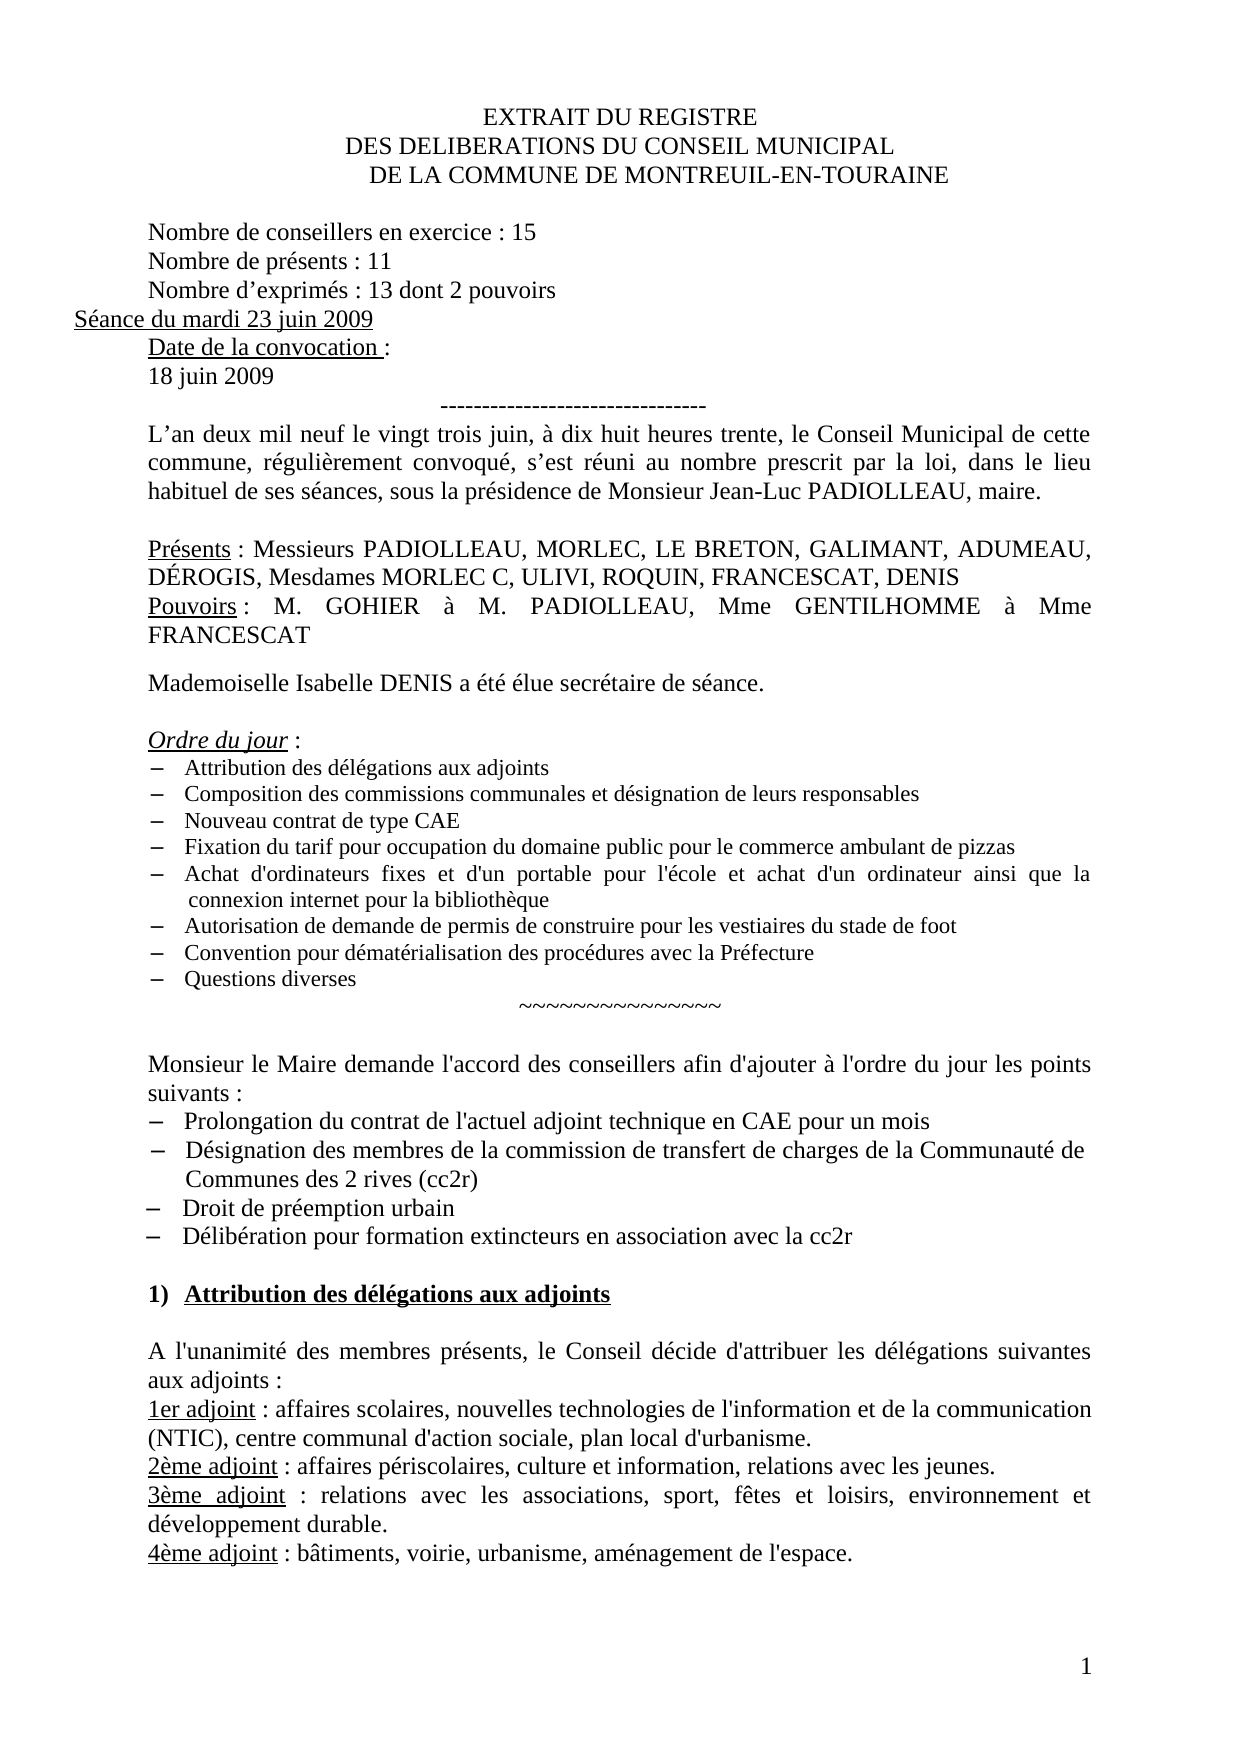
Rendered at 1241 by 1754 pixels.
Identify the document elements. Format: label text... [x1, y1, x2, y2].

list Nouveau contrat de type CAE [151, 807, 1092, 833]
text 2ème adjoint : affaires périscolaires, culture et information, relations avec les jeunes. [148, 1451, 1092, 1480]
list Composition des commissions communales et désignation de leurs responsables [151, 781, 1092, 807]
text Séance du mardi 23 juin 2009 [54, 304, 1092, 332]
text Mademoiselle Isabelle DENIS a été élue secrétaire de séance. [148, 668, 1092, 697]
text EXTRAIT DU REGISTRE [148, 102, 1092, 131]
list Autorisation de demande de permis de construire pour les vestiaires du stade de foot [151, 912, 1092, 939]
list Fixation du tarif pour occupation du domaine public pour le commerce ambulant de pizzas [151, 833, 1092, 859]
list Achat d'ordinateurs fixes et d'un portable pour l'école et achat d'un ordinateur ainsi que la connexion internet pour la bibliothèque [151, 859, 1092, 912]
list Prolongation du contrat de l'actuel adjoint technique en CAE pour un mois [149, 1106, 1092, 1135]
text Ordre du jour : [148, 725, 1092, 754]
text A l'unanimité des membres présents, le Conseil décide d'attribuer les délégations suivantes aux adjoints : [148, 1336, 1092, 1394]
text Monsieur le Maire demande l'accord des conseillers afin d'ajouter à l'ordre du jour les points suivants : [148, 1049, 1092, 1106]
text Présents : Messieurs PADIOLLEAU, MORLEC, LE BRETON, GALIMANT, ADUMEAU, DÉROGIS, Mesdames MORLEC C, ULIVI, ROQUIN, FRANCESCAT, DENIS [148, 534, 1092, 591]
text 3ème adjoint : relations avec les associations, sport, fêtes et loisirs, environnement et développement durable. [148, 1480, 1092, 1538]
list Questions diverses [151, 965, 1092, 991]
text DES DELIBERATIONS DU CONSEIL MUNICIPAL [148, 131, 1092, 160]
list Convention pour dématérialisation des procédures avec la Préfecture [151, 939, 1092, 965]
list Attribution des délégations aux adjoints [148, 1279, 1092, 1308]
list Désignation des membres de la commission de transfert de charges de la Communauté de Communes des 2 rives (cc2r) [151, 1135, 1092, 1193]
text Nombre de conseillers en exercice : 15 [148, 217, 1092, 246]
text Pouvoirs : M. GOHIER à M. PADIOLLEAU, Mme GENTILHOMME à Mme FRANCESCAT [148, 591, 1092, 649]
list Attribution des délégations aux adjoints [151, 754, 1092, 781]
text 1er adjoint : affaires scolaires, nouvelles technologies de l'information et de la communication (NTIC), centre communal d'action sociale, plan local d'urbanisme. [148, 1394, 1092, 1451]
text Date de la convocation : [54, 332, 1092, 361]
text Nombre d’exprimés : 13 dont 2 pouvoirs [54, 275, 1092, 304]
text 4ème adjoint : bâtiments, voirie, urbanisme, aménagement de l'espace. [148, 1538, 1092, 1566]
text Nombre de présents : 11 [54, 246, 1092, 275]
list Droit de préemption urbain [146, 1193, 1092, 1221]
text ~~~~~~~~~~~~~~~ [148, 991, 1092, 1020]
list Délibération pour formation extincteurs en association avec la cc2r [146, 1221, 1092, 1250]
text L’an deux mil neuf le vingt trois juin, à dix huit heures trente, le Conseil Municipal de cette commune, régulièrement convoqué, s’est réuni au nombre prescrit par la loi, dans le lieu habituel de ses séances, sous la présidence de Monsieur Jean-Luc PADIOLLEAU, maire. [148, 419, 1092, 505]
text -------------------------------- [54, 390, 1092, 419]
text DE LA COMMUNE DE MONTREUIL-EN-TOURAINE [295, 160, 1144, 189]
text 18 juin 2009 [54, 361, 1092, 390]
